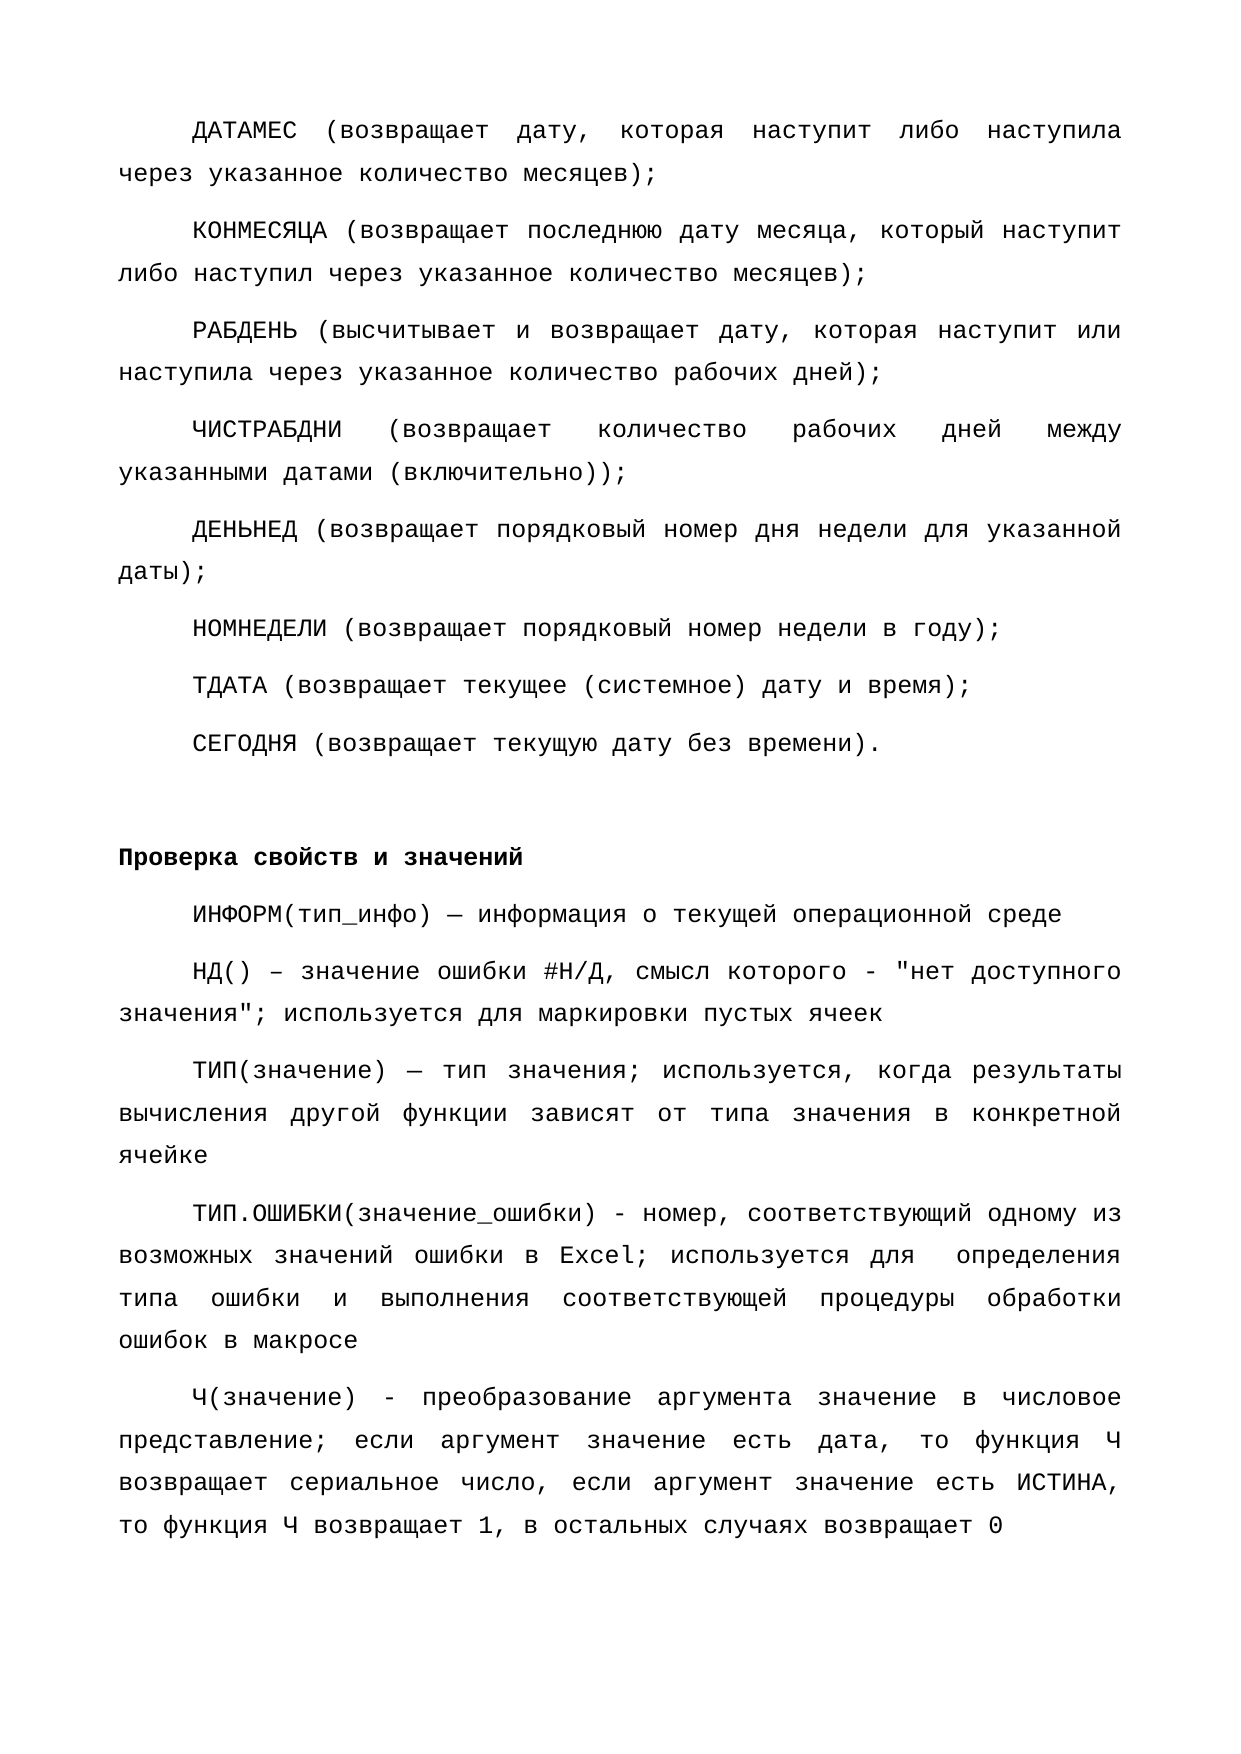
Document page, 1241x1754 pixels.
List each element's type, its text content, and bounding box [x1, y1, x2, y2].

text НД() – значение ошибки #Н/Д, смысл которого - "нет доступного значения"; используется для маркировки пустых ячеек [118, 958, 1122, 1029]
text ЧИСТРАБДНИ (возвращает количество рабочих дней между указанными датами (включительно)); [118, 417, 1122, 488]
text Ч(значение) - преобразование аргумента значение в числовое представление; если аргумент значение есть дата, то функция Ч возвращает сериальное число, если аргумент значение есть ИСТИНА, то функция Ч возвращает 1, в остальных случаях возвращает 0 [118, 1385, 1122, 1541]
text ДАТАМЕС (возвращает дату, которая наступит либо наступила через указанное количество месяцев); [118, 118, 1122, 189]
text ИНФОРМ(тип_инфо) — информация о текущей операционной среде [118, 901, 1122, 930]
text ТДАТА (возвращает текущее (системное) дату и время); [118, 673, 1122, 701]
text ТИП(значение) — тип значения; используется, когда результаты вычисления другой функции зависят от типа значения в конкретной ячейке [118, 1058, 1122, 1171]
text ТИП.ОШИБКИ(значение_ошибки) - номер, соответствующий одному из возможных значений ошибки в Excel; используется для определения типа ошибки и выполнения соответствующей процедуры обработки ошибок в макросе [118, 1200, 1122, 1356]
text КОНМЕСЯЦА (возвращает последнюю дату месяца, который наступит либо наступил через указанное количество месяцев); [118, 218, 1122, 288]
text ДЕНЬНЕД (возвращает порядковый номер дня недели для указанной даты); [118, 516, 1122, 587]
text СЕГОДНЯ (возвращает текущую дату без времени). [118, 730, 1122, 758]
text Проверка свойств и значений [118, 844, 1122, 873]
text НОМНЕДЕЛИ (возвращает порядковый номер недели в году); [118, 616, 1122, 644]
text РАБДЕНЬ (высчитывает и возвращает дату, которая наступит или наступила через указанное количество рабочих дней); [118, 317, 1122, 388]
